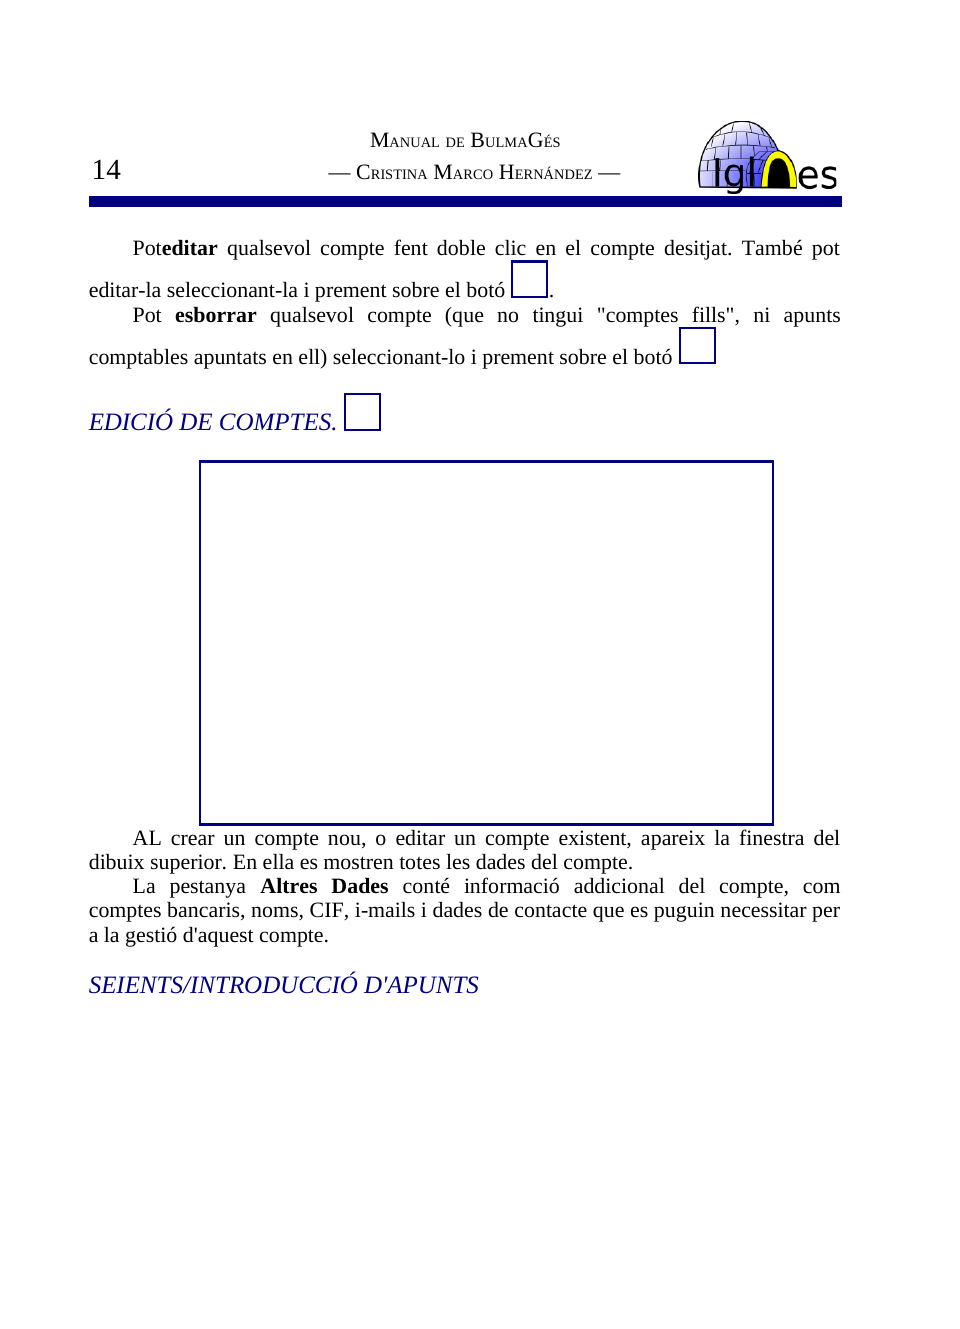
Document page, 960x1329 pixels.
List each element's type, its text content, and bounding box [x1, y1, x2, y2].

text AL crear un compte nou, o editar un compte existent, apareix la finestra del dibuix superior. En ella es mostren totes les dades del compte. [88, 826, 842, 874]
text SEIENTS/INTRODUCCIÓ D'APUNTS [88, 971, 842, 999]
text EDICIÓ DE COMPTES. [88, 393, 842, 436]
text Pot esborrar qualsevol compte (que no tingui "comptes fills", ni apunts comptables apuntats en ell) seleccionant-lo i prement sobre el botó [88, 303, 842, 369]
text La pestanya Altres Dades conté informació addicional del compte, com comptes bancaris, noms, CIF, i-mails i dades de contacte que es puguin necessitar per a la gestió d'aquest compte. [88, 874, 842, 947]
text Poteditar qualsevol compte fent doble clic en el compte desitjat. També pot editar-la seleccionant-la i prement sobre el botó . [88, 236, 842, 303]
picture [698, 121, 837, 194]
